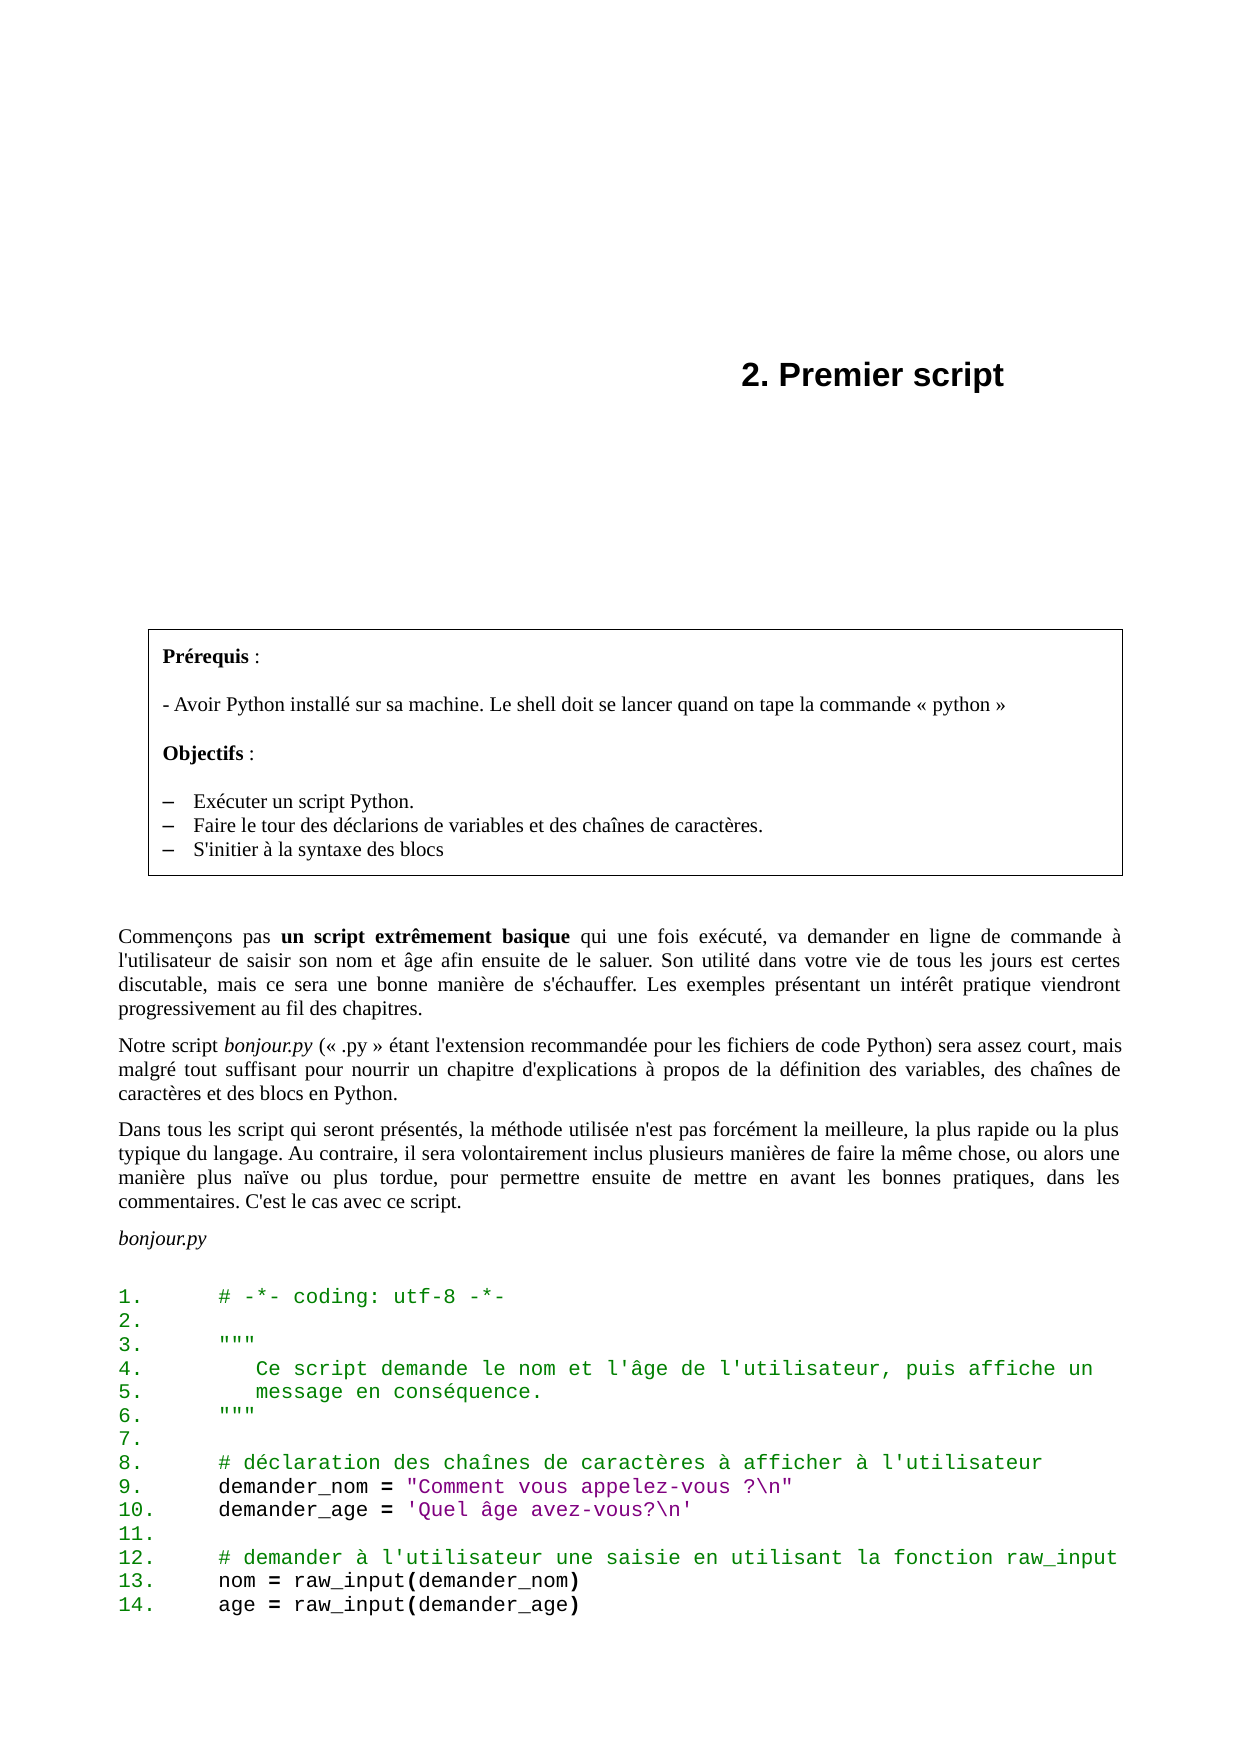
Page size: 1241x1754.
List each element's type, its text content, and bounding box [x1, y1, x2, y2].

list Ce script demande le nom et l'âge de l'utilisateur, puis affiche un [118, 1357, 1122, 1381]
text Prérequis : [149, 630, 1122, 668]
subtitle 2. Premier script [118, 354, 1004, 393]
text Objectifs : [149, 726, 1122, 764]
list Faire le tour des déclarions de variables et des chaînes de caractères. [149, 798, 1122, 822]
text Dans tous les script qui seront présentés, la méthode utilisée n'est pas forcément la meilleure, la plus rapide ou la plus typique du langage. Au contraire, il sera volontairement inclus plusieurs manières de faire la même chose, ou alors une manière plus naïve ou plus tordue, pour permettre ensuite de mettre en avant les bonnes pratiques, dans les commentaires. C'est le cas avec ce script. [118, 1117, 1122, 1213]
list # déclaration des chaînes de caractères à afficher à l'utilisateur [118, 1452, 1122, 1476]
text Commençons pas un script extrêmement basique qui une fois exécuté, va demander en ligne de commande à l'utilisateur de saisir son nom et âge afin ensuite de le saluer. Son utilité dans votre vie de tous les jours est certes discutable, mais ce sera une bonne manière de s'échauffer. Les exemples présentant un intérêt pratique viendront progressivement au fil des chapitres. [118, 924, 1122, 1020]
list # -*- coding: utf-8 -*- [118, 1287, 1122, 1310]
list # demander à l'utilisateur une saisie en utilisant la fonction raw_input [118, 1547, 1122, 1570]
list Exécuter un script Python. [149, 774, 1122, 798]
list """ [118, 1334, 1122, 1357]
list demander_nom = "Comment vous appelez-vous ?\n" [118, 1476, 1122, 1499]
text Notre script bonjour.py (« .py » étant l'extension recommandée pour les fichiers de code Python) sera assez court, mais malgré tout suffisant pour nourrir un chapitre d'explications à propos de la définition des variables, des chaînes de caractères et des blocs en Python. [118, 1032, 1122, 1105]
text bonjour.py [118, 1226, 1122, 1250]
list message en conséquence. [118, 1381, 1122, 1405]
list nom = raw_input(demander_nom) [118, 1570, 1122, 1594]
list """ [118, 1405, 1122, 1428]
list S'initier à la syntaxe des blocs [149, 822, 1122, 875]
text - Avoir Python installé sur sa machine. Le shell doit se lancer quand on tape la commande « python » [149, 677, 1122, 716]
list age = raw_input(demander_age) [118, 1594, 1122, 1618]
list demander_age = 'Quel âge avez-vous?\n' [118, 1499, 1122, 1523]
